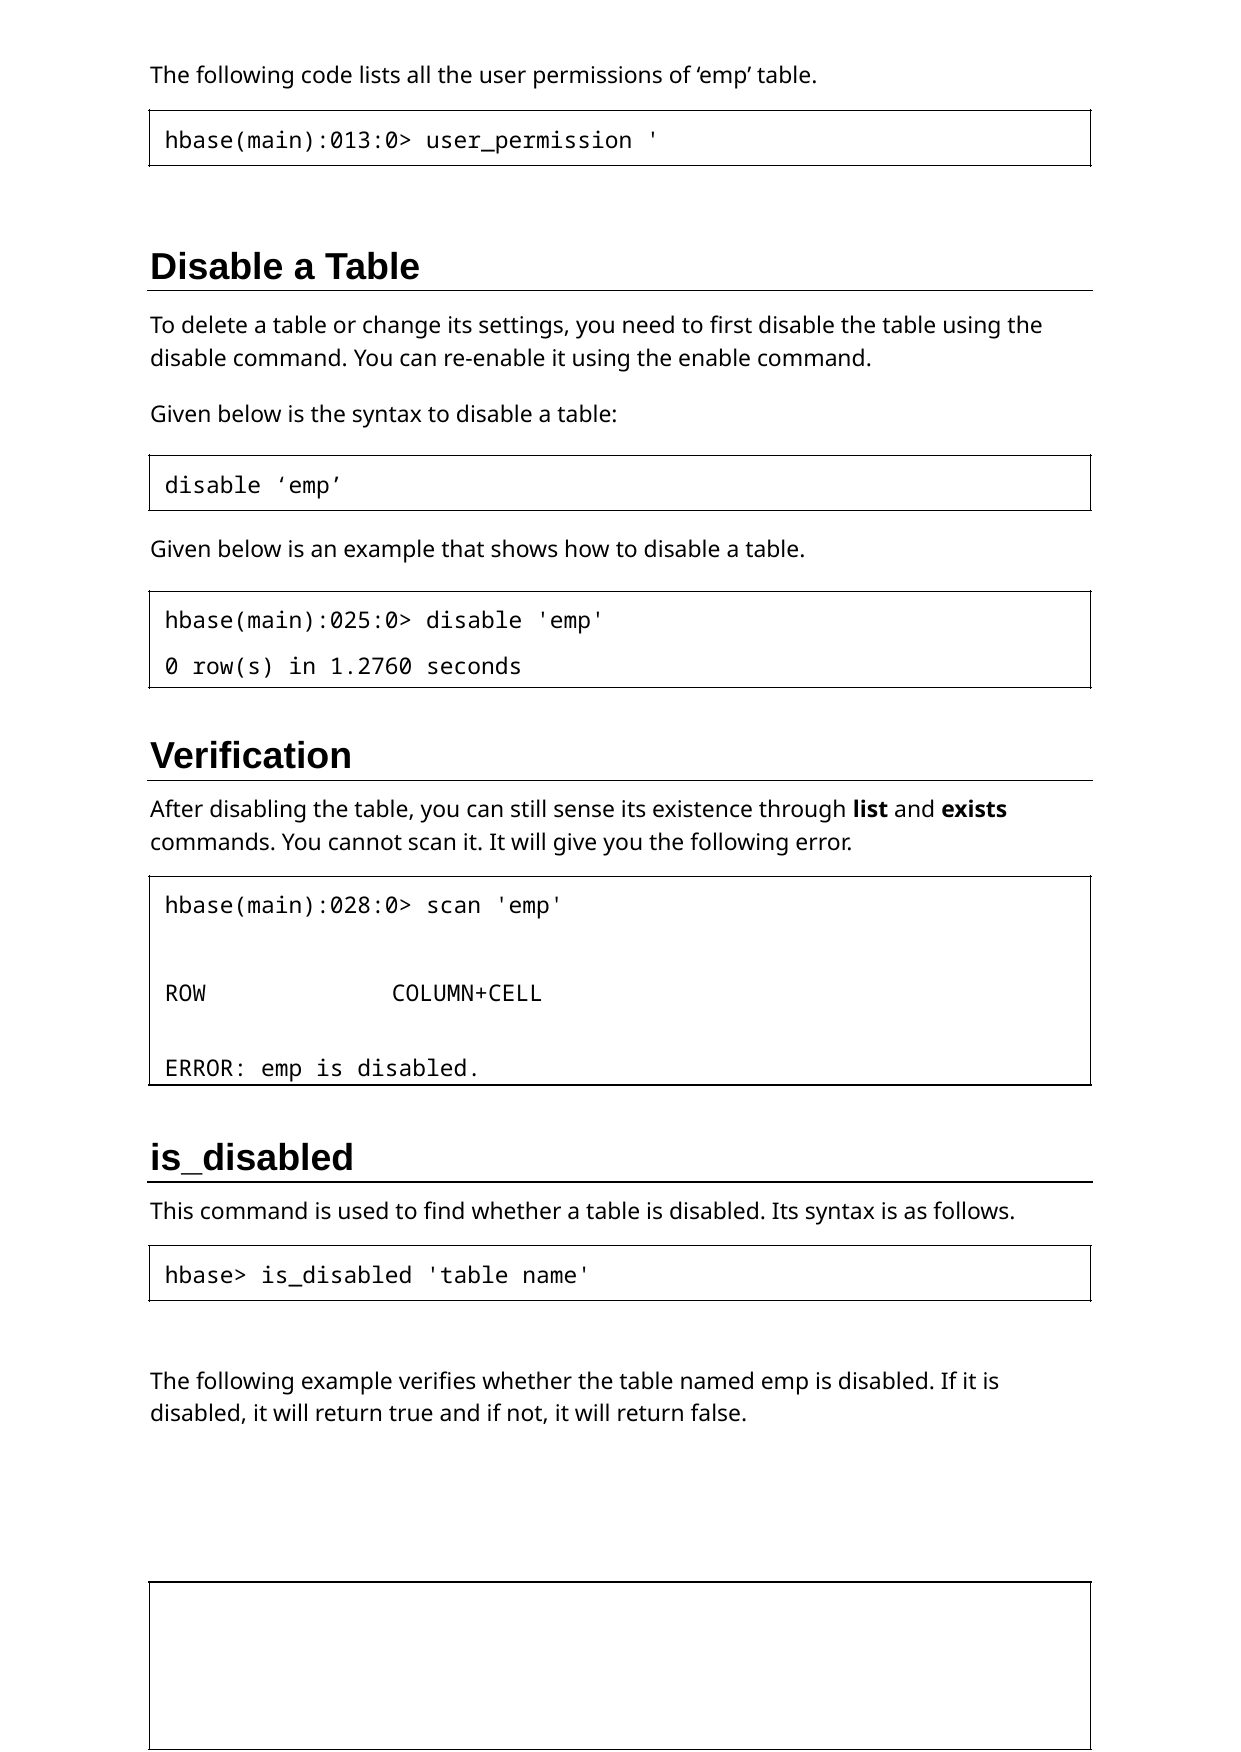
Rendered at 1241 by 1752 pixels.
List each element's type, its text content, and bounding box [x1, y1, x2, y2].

text Verification [150, 733, 1090, 777]
text Given below is the syntax to disable a table: [150, 398, 1090, 429]
text is_disabled [150, 1135, 1090, 1178]
text hbase(main):028:0> scan 'emp' [164, 889, 1090, 921]
text This command is used to find whether a table is disabled. Its syntax is as follows. [150, 1194, 1090, 1226]
text The following code lists all the user permissions of ‘emp’ table. [150, 59, 1090, 90]
text The following example verifies whether the table named emp is disabled. If it is disabled, it will return true and if not, it will return false. [150, 1364, 1090, 1429]
text 0 row(s) in 1.2760 seconds [164, 650, 1090, 681]
text hbase> is_disabled 'table name' [164, 1259, 1090, 1290]
text After disabling the table, you can still sense its existence through list and exists commands. You cannot scan it. It will give you the following error. [150, 793, 1090, 857]
text Disable a Table [150, 244, 1090, 287]
text ROW COLUMN+CELL [164, 977, 1090, 1008]
text Given below is an example that shows how to disable a table. [150, 533, 1090, 565]
text hbase(main):013:0> user_permission ' [164, 124, 1090, 155]
text To delete a table or change its settings, you need to first disable the table using the disable command. You can re-enable it using the enable command. [150, 309, 1090, 373]
text disable ‘emp’ [164, 469, 1090, 500]
text hbase(main):025:0> disable 'emp' [164, 604, 1090, 635]
text ERROR: emp is disabled. [164, 1052, 1090, 1083]
